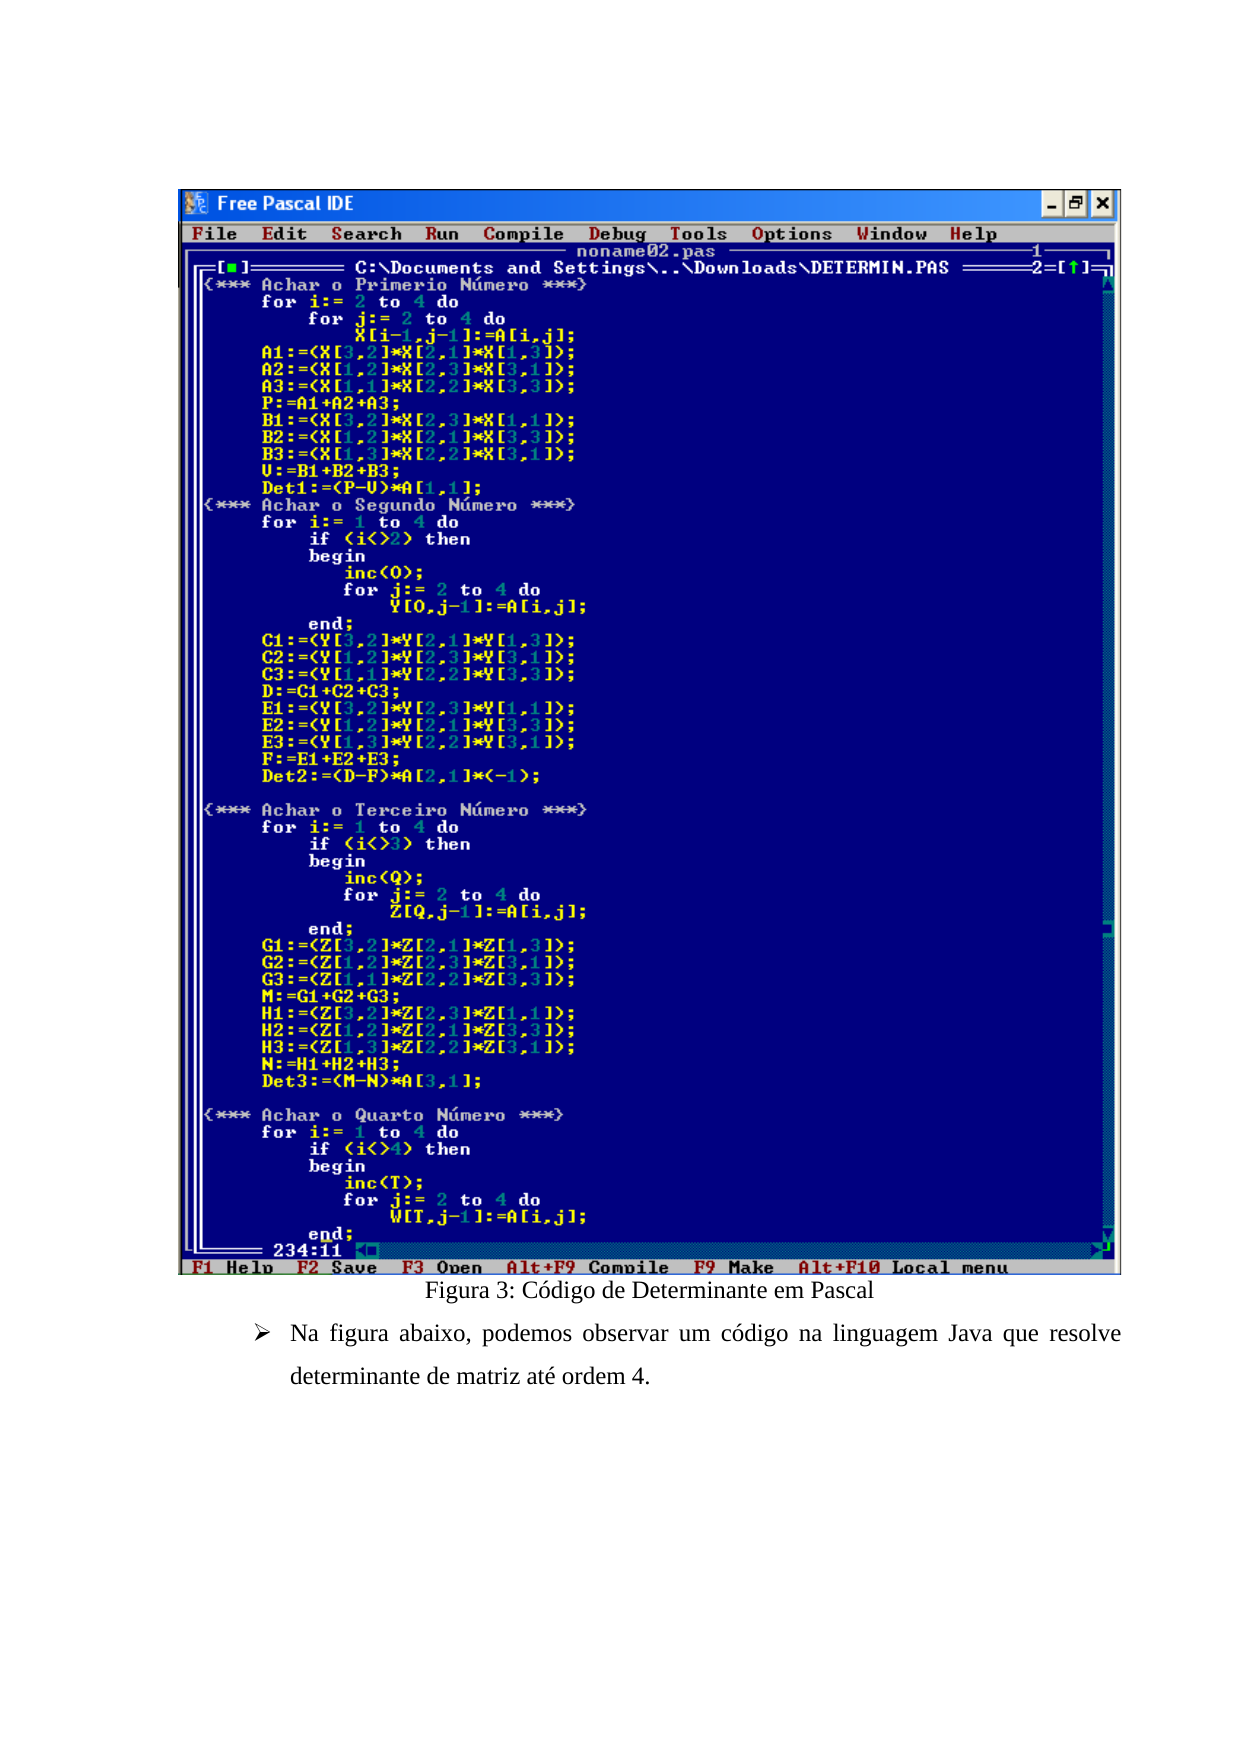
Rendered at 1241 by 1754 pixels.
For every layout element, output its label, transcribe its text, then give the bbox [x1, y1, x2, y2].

list Na figura abaixo, podemos observar um código na linguagem Java que resolve determinante de matriz até ordem 4. [252, 1275, 1122, 1390]
text Figura 3: Código de Determinante em Pascal [178, 1275, 1121, 1303]
picture [178, 189, 1122, 1275]
